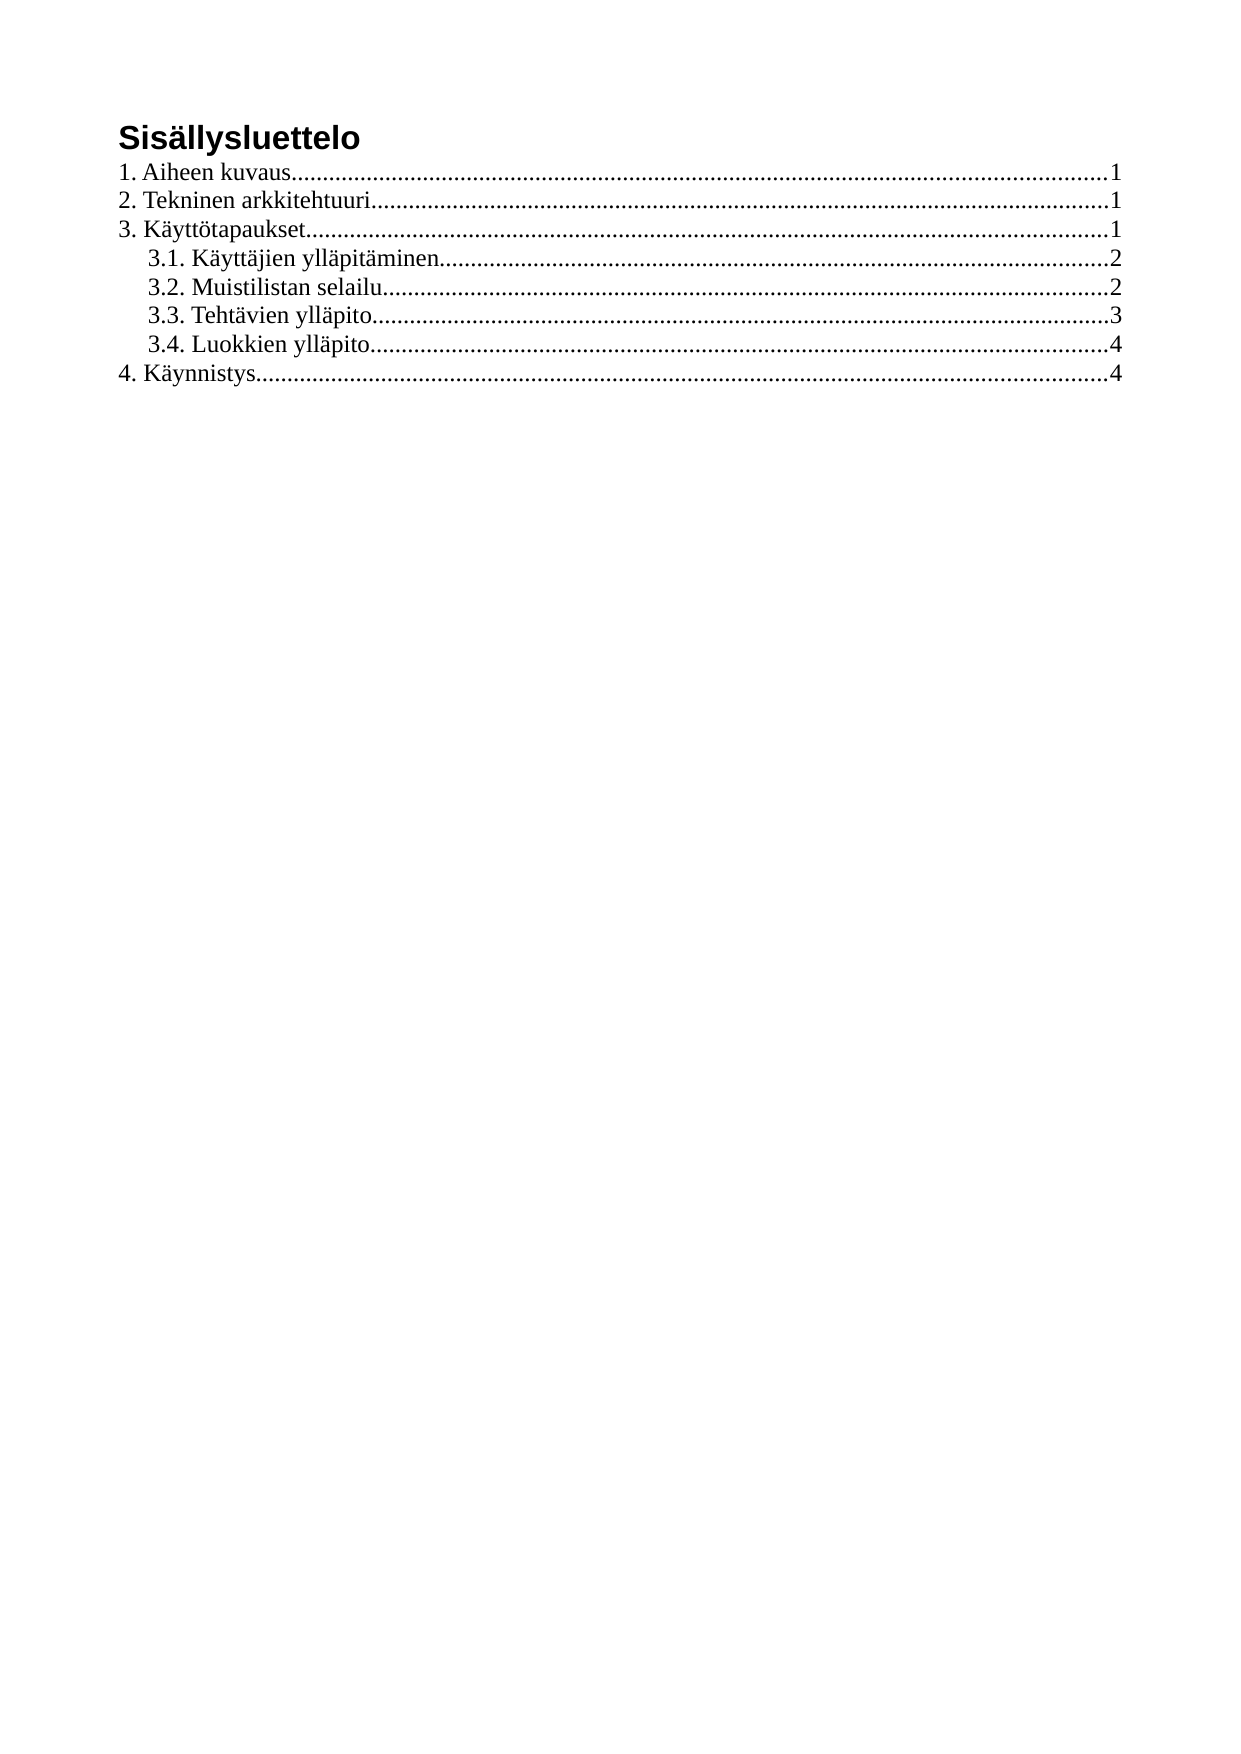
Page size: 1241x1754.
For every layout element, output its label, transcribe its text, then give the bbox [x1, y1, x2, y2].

text 2. Tekninen arkkitehtuuri 1 [118, 185, 1122, 214]
text 3.1. Käyttäjien ylläpitäminen 2 [148, 243, 1122, 272]
subtitle Sisällysluettelo [118, 118, 1122, 157]
text 3.2. Muistilistan selailu 2 [148, 272, 1122, 300]
text 4. Käynnistys 4 [118, 358, 1122, 387]
text 3.3. Tehtävien ylläpito 3 [148, 300, 1122, 329]
text 3.4. Luokkien ylläpito 4 [148, 329, 1122, 358]
text 3. Käyttötapaukset 1 [118, 214, 1122, 243]
text 1. Aiheen kuvaus 1 [118, 157, 1122, 185]
